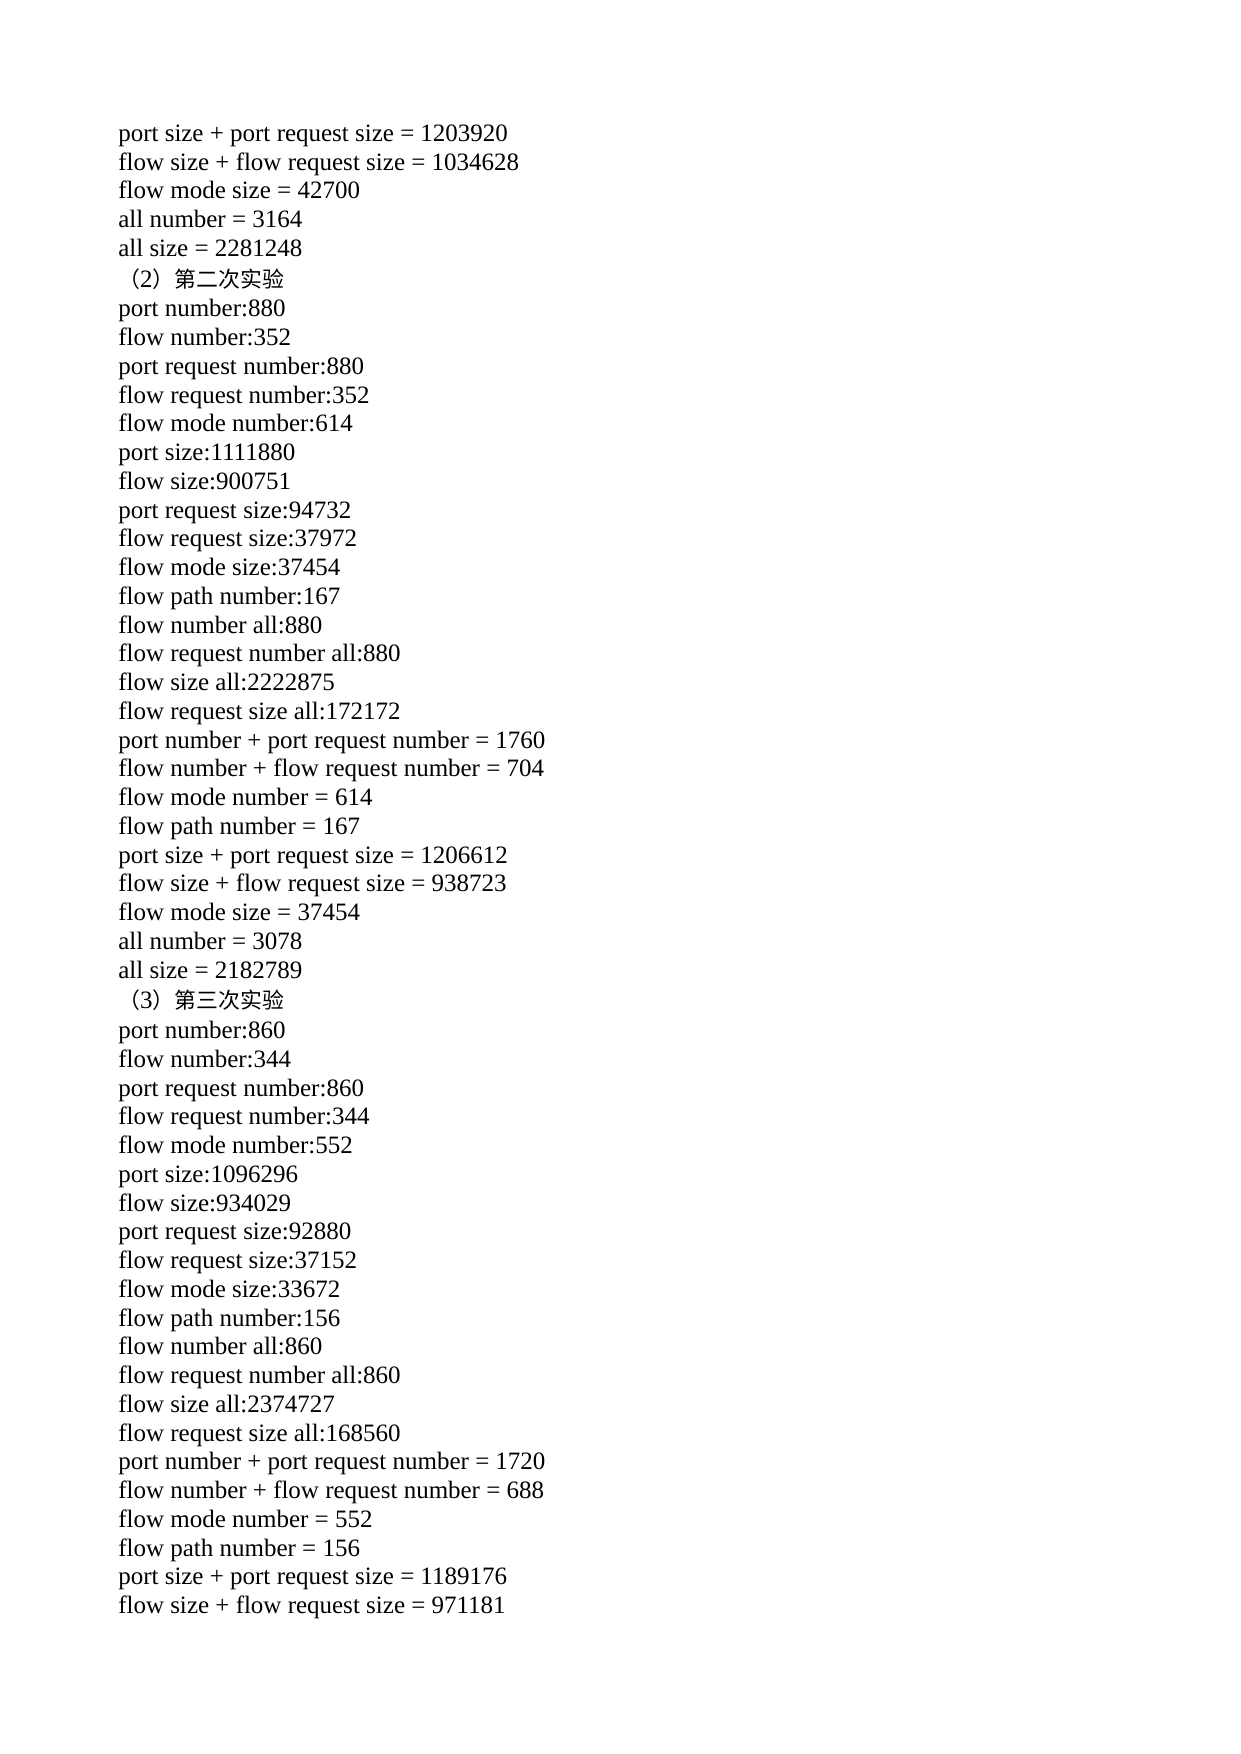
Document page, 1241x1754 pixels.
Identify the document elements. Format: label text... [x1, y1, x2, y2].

text flow number all:880 [118, 610, 1122, 638]
text port size + port request size = 1206612 [118, 840, 1122, 868]
text flow number:344 [118, 1044, 1122, 1073]
text port size + port request size = 1189176 [118, 1561, 1122, 1590]
text port number + port request number = 1720 [118, 1446, 1122, 1475]
text flow mode size:37454 [118, 552, 1122, 581]
text port request number:860 [118, 1073, 1122, 1101]
text port size + port request size = 1203920 [118, 118, 1122, 147]
text flow size:934029 [118, 1188, 1122, 1216]
text all size = 2281248 [118, 233, 1122, 262]
text （2）第二次实验 [118, 262, 1122, 293]
text port request size:92880 [118, 1216, 1122, 1245]
text all size = 2182789 [118, 955, 1122, 983]
text flow number + flow request number = 688 [118, 1475, 1122, 1504]
text flow mode number = 614 [118, 782, 1122, 811]
text port number:860 [118, 1015, 1122, 1044]
text flow number + flow request number = 704 [118, 753, 1122, 782]
text flow size:900751 [118, 466, 1122, 495]
text flow mode size = 37454 [118, 897, 1122, 926]
text flow request number all:860 [118, 1360, 1122, 1389]
text flow size + flow request size = 971181 [118, 1590, 1122, 1619]
text flow path number:167 [118, 581, 1122, 610]
text all number = 3078 [118, 926, 1122, 955]
text port size:1096296 [118, 1159, 1122, 1188]
text flow mode number:552 [118, 1130, 1122, 1159]
text flow request size all:168560 [118, 1418, 1122, 1446]
text flow size + flow request size = 1034628 [118, 147, 1122, 176]
text （3）第三次实验 [118, 983, 1122, 1015]
text flow mode size = 42700 [118, 176, 1122, 204]
text port size:1111880 [118, 437, 1122, 466]
text flow request number all:880 [118, 638, 1122, 667]
text flow request size all:172172 [118, 696, 1122, 725]
text port number:880 [118, 293, 1122, 322]
text flow mode size:33672 [118, 1274, 1122, 1303]
text flow number all:860 [118, 1331, 1122, 1360]
text flow request number:352 [118, 380, 1122, 408]
text flow mode number = 552 [118, 1504, 1122, 1533]
text port number + port request number = 1760 [118, 725, 1122, 753]
text flow path number = 156 [118, 1533, 1122, 1561]
text all number = 3164 [118, 204, 1122, 233]
text flow size + flow request size = 938723 [118, 868, 1122, 897]
text flow mode number:614 [118, 408, 1122, 437]
text flow number:352 [118, 322, 1122, 351]
text port request size:94732 [118, 495, 1122, 523]
text flow request number:344 [118, 1101, 1122, 1130]
text flow path number = 167 [118, 811, 1122, 840]
text flow size all:2374727 [118, 1389, 1122, 1418]
text flow request size:37152 [118, 1245, 1122, 1274]
text flow request size:37972 [118, 523, 1122, 552]
text flow path number:156 [118, 1303, 1122, 1331]
text flow size all:2222875 [118, 667, 1122, 696]
text port request number:880 [118, 351, 1122, 380]
